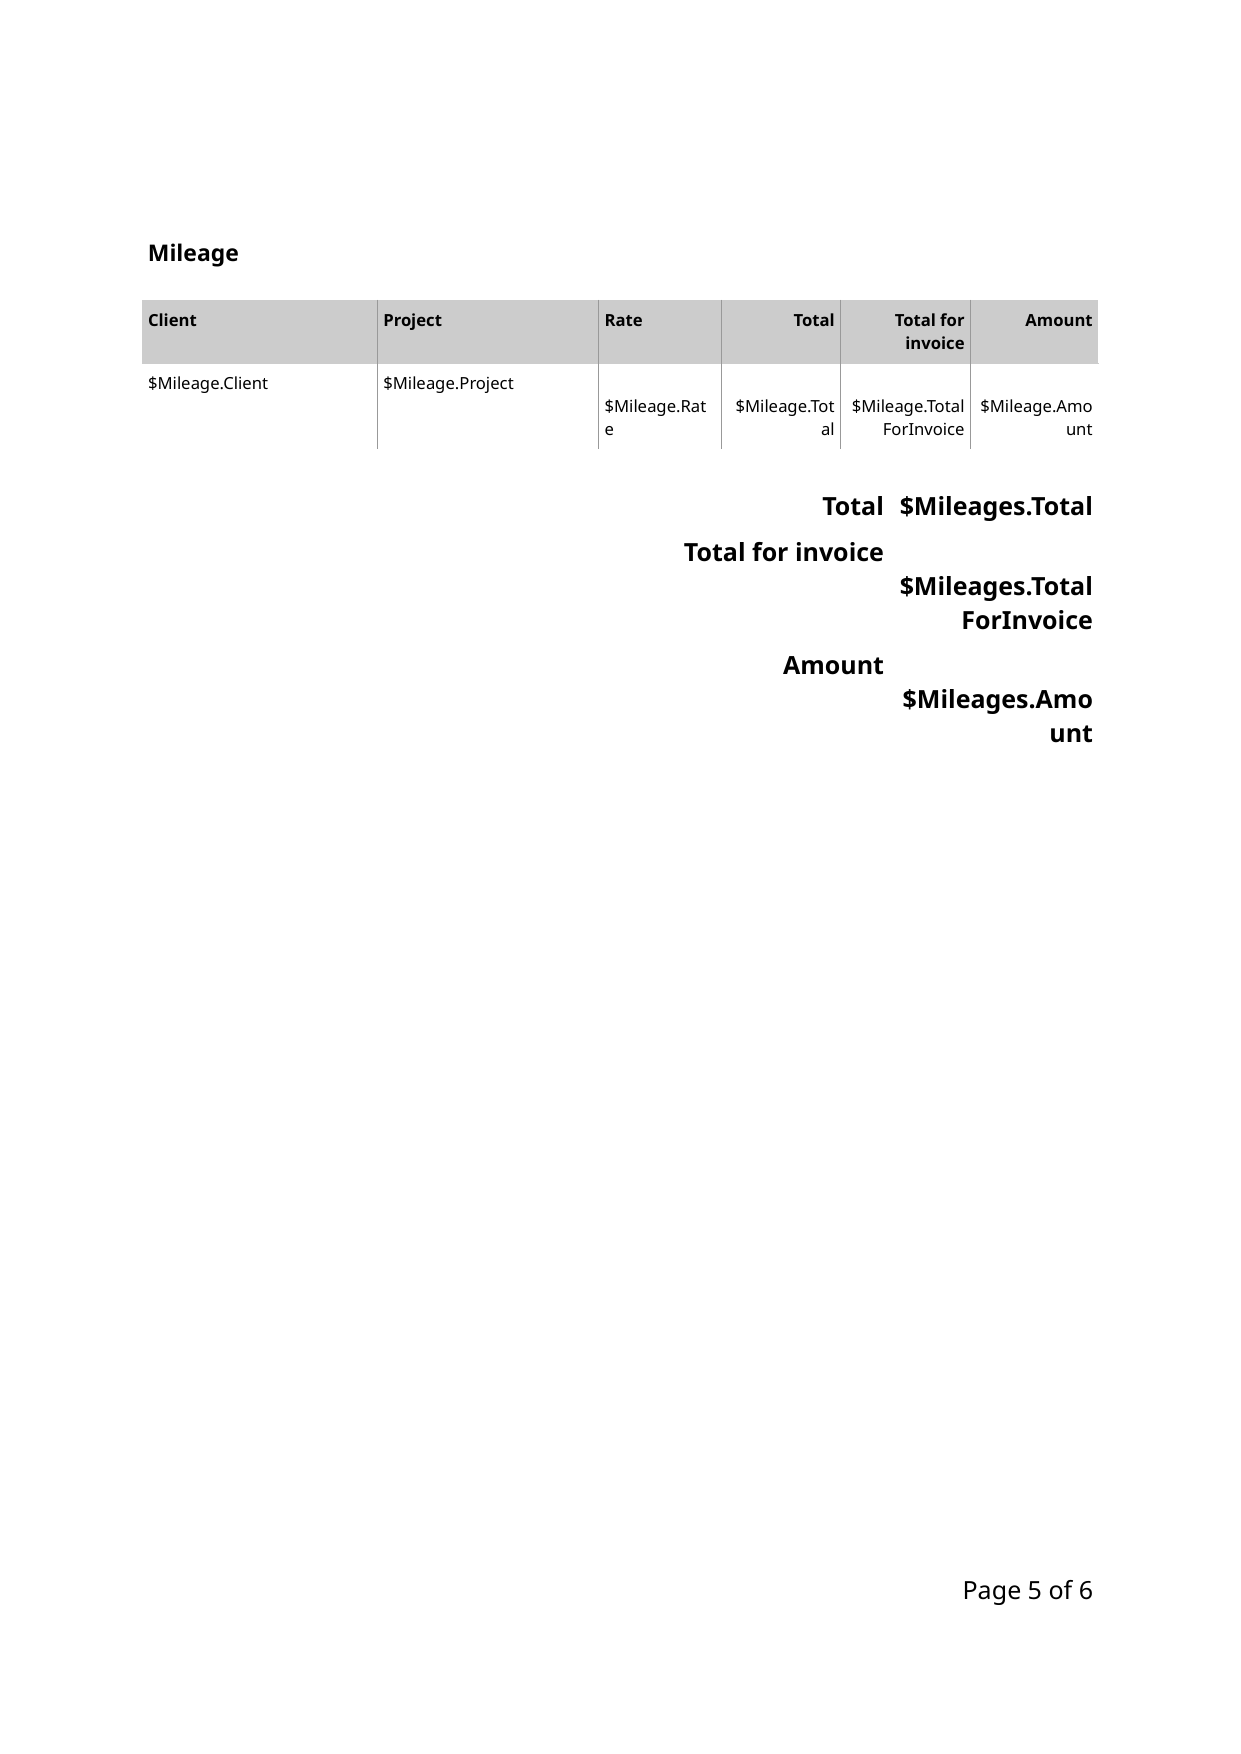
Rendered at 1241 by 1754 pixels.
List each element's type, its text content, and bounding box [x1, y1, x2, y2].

table_header Client [142, 300, 377, 363]
table_header Total [142, 483, 889, 529]
table_header Amount [142, 642, 889, 756]
table_cell $Mileage.Total [722, 364, 840, 449]
table_header Rate [599, 300, 721, 363]
table_header $Mileages.Amount [890, 642, 1098, 756]
table_header $Mileages.Total [890, 483, 1098, 529]
table_header Project [378, 300, 598, 363]
table_cell $Mileage.Client [142, 364, 377, 449]
table_cell $Mileage.Amount [971, 364, 1098, 449]
table_header Total for invoice [142, 529, 889, 642]
table_header Total [722, 300, 840, 363]
table_cell $Mileage.Rate [599, 364, 721, 449]
table_cell $Mileage.TotalForInvoice [841, 364, 970, 449]
table_cell $Mileage.Project [378, 364, 598, 449]
text Mileage [148, 237, 1093, 268]
table_header Amount [971, 300, 1098, 363]
table_header Total for invoice [841, 300, 970, 363]
table_header $Mileages.TotalForInvoice [890, 529, 1098, 642]
